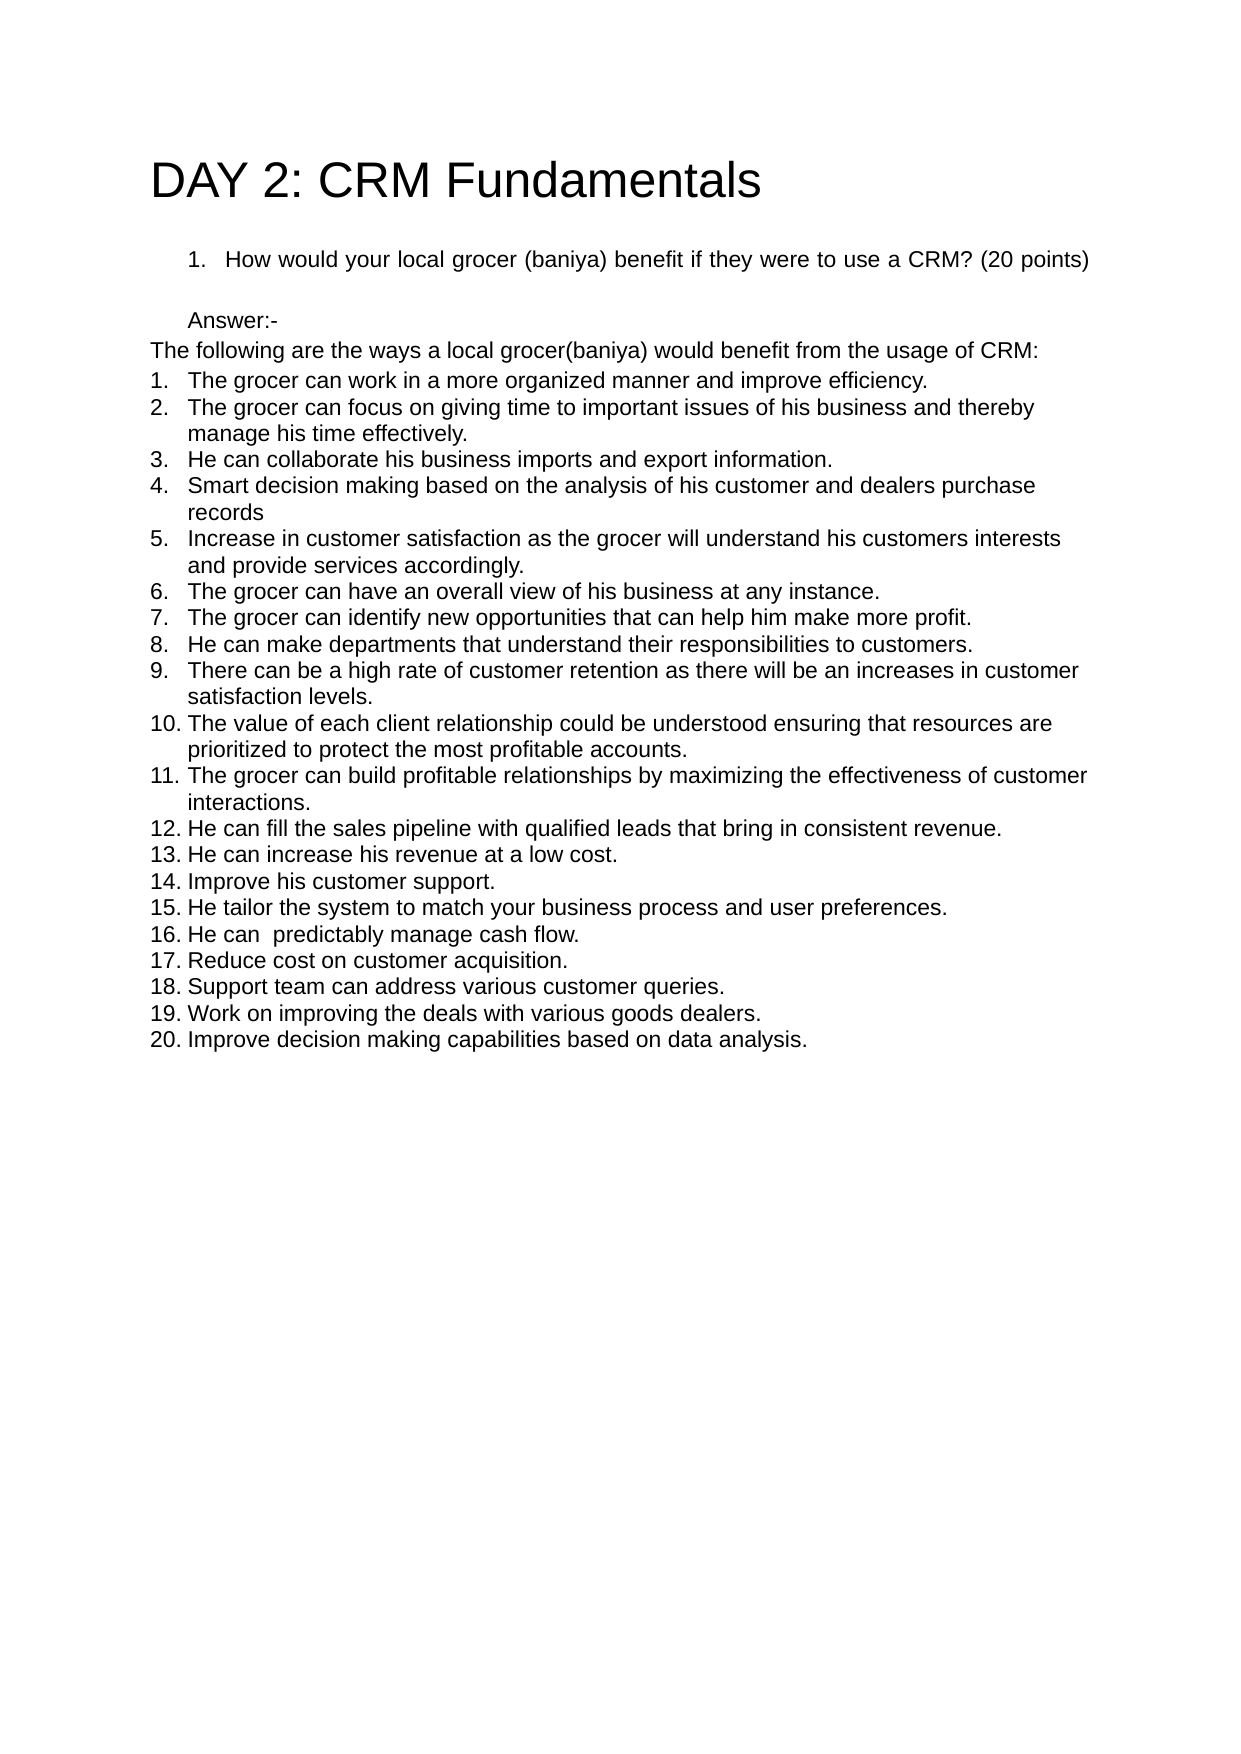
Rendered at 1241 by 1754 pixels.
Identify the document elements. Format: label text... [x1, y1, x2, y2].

list He can increase his revenue at a low cost. [150, 841, 1090, 868]
list The grocer can build profitable relationships by maximizing the effectiveness of customer interactions. [150, 762, 1090, 815]
list The grocer can focus on giving time to important issues of his business and thereby manage his time effectively. [150, 393, 1090, 446]
list How would your local grocer (baniya) benefit if they were to use a CRM? (20 points) [187, 246, 1090, 303]
list The grocer can have an overall view of his business at any instance. [150, 578, 1090, 604]
text 1. The grocer can work in a more organized manner and improve efficiency. [150, 367, 1090, 393]
list Increase in customer satisfaction as the grocer will understand his customers interests and provide services accordingly. [150, 525, 1090, 578]
list He can predictably manage cash flow. [150, 921, 1090, 947]
list He can make departments that understand their responsibilities to customers. [150, 631, 1090, 657]
list He tailor the system to match your business process and user preferences. [150, 894, 1090, 921]
list He can collaborate his business imports and export information. [150, 446, 1090, 472]
list Improve decision making capabilities based on data analysis. [150, 1026, 1090, 1052]
list Improve his customer support. [150, 868, 1090, 894]
list He can fill the sales pipeline with qualified leads that bring in consistent revenue. [150, 815, 1090, 841]
text The following are the ways a local grocer(baniya) would benefit from the usage of CRM: [150, 337, 1090, 363]
list There can be a high rate of customer retention as there will be an increases in customer satisfaction levels. [150, 657, 1090, 710]
text DAY 2: CRM Fundamentals [150, 150, 1090, 207]
list The grocer can identify new opportunities that can help him make more profit. [150, 604, 1090, 631]
list Support team can address various customer queries. [150, 973, 1090, 999]
list The value of each client relationship could be understood ensuring that resources are prioritized to protect the most profitable accounts. [150, 710, 1090, 762]
list Work on improving the deals with various goods dealers. [150, 999, 1090, 1026]
list Answer:- [187, 307, 1090, 333]
list Reduce cost on customer acquisition. [150, 947, 1090, 973]
list Smart decision making based on the analysis of his customer and dealers purchase records [150, 472, 1090, 525]
